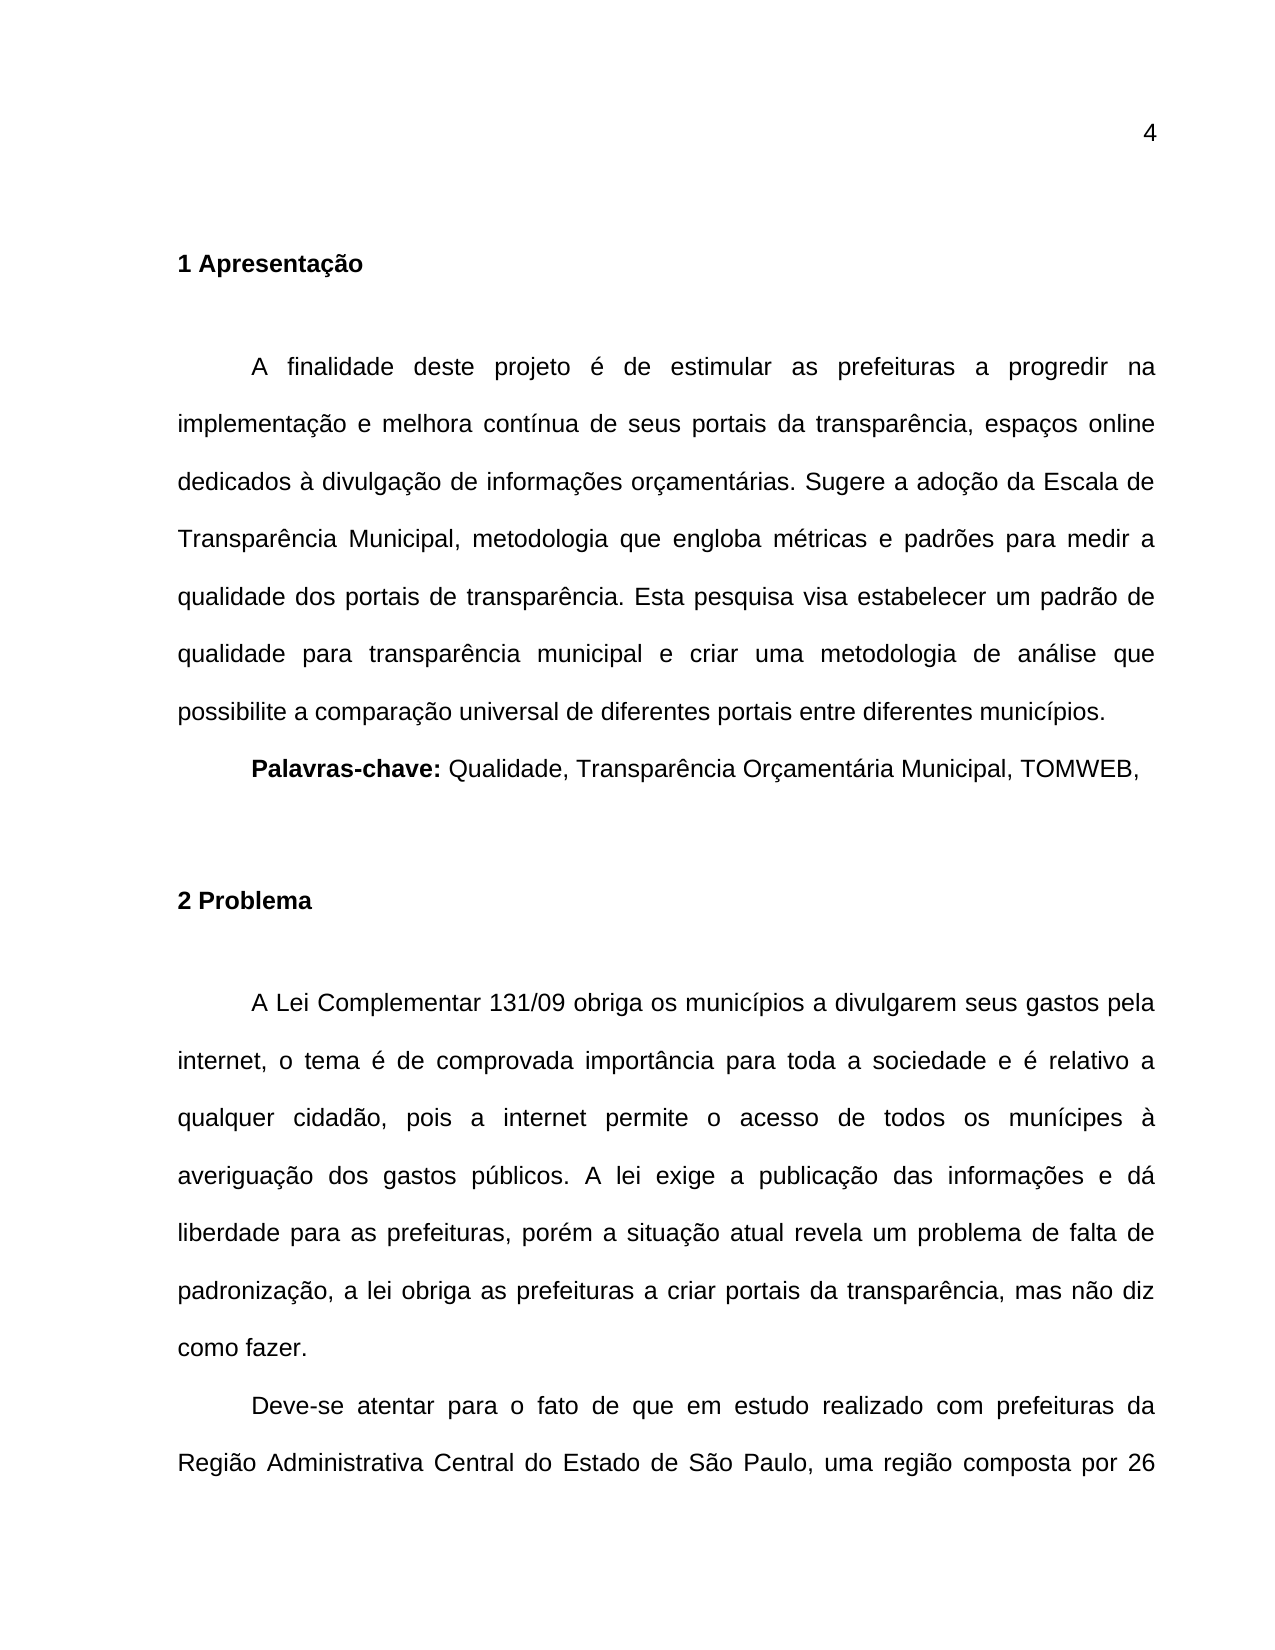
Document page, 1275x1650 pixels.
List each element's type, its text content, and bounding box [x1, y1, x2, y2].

text A finalidade deste projeto é de estimular as prefeituras a progredir na implementação e melhora contínua de seus portais da transparência, espaços online dedicados à divulgação de informações orçamentárias. Sugere a adoção da Escala de Transparência Municipal, metodologia que engloba métricas e padrões para medir a qualidade dos portais de transparência. Esta pesquisa visa estabelecer um padrão de qualidade para transparência municipal e criar uma metodologia de análise que possibilite a comparação universal de diferentes portais entre diferentes municípios. [177, 352, 1157, 726]
text Palavras-chave: Qualidade, Transparência Orçamentária Municipal, TOMWEB, [177, 754, 1157, 783]
text A Lei Complementar 131/09 obriga os municípios a divulgarem seus gastos pela internet, o tema é de comprovada importância para toda a sociedade e é relativo a qualquer cidadão, pois a internet permite o acesso de todos os munícipes à averiguação dos gastos públicos. A lei exige a publicação das informações e dá liberdade para as prefeituras, porém a situação atual revela um problema de falta de padronização, a lei obriga as prefeituras a criar portais da transparência, mas não diz como fazer. [177, 988, 1157, 1362]
subtitle 2 Problema [177, 886, 1157, 914]
subtitle 1 Apresentação [177, 249, 1157, 278]
text Deve-se atentar para o fato de que em estudo realizado com prefeituras da Região Administrativa Central do Estado de São Paulo, uma região composta por 26 [177, 1391, 1157, 1477]
